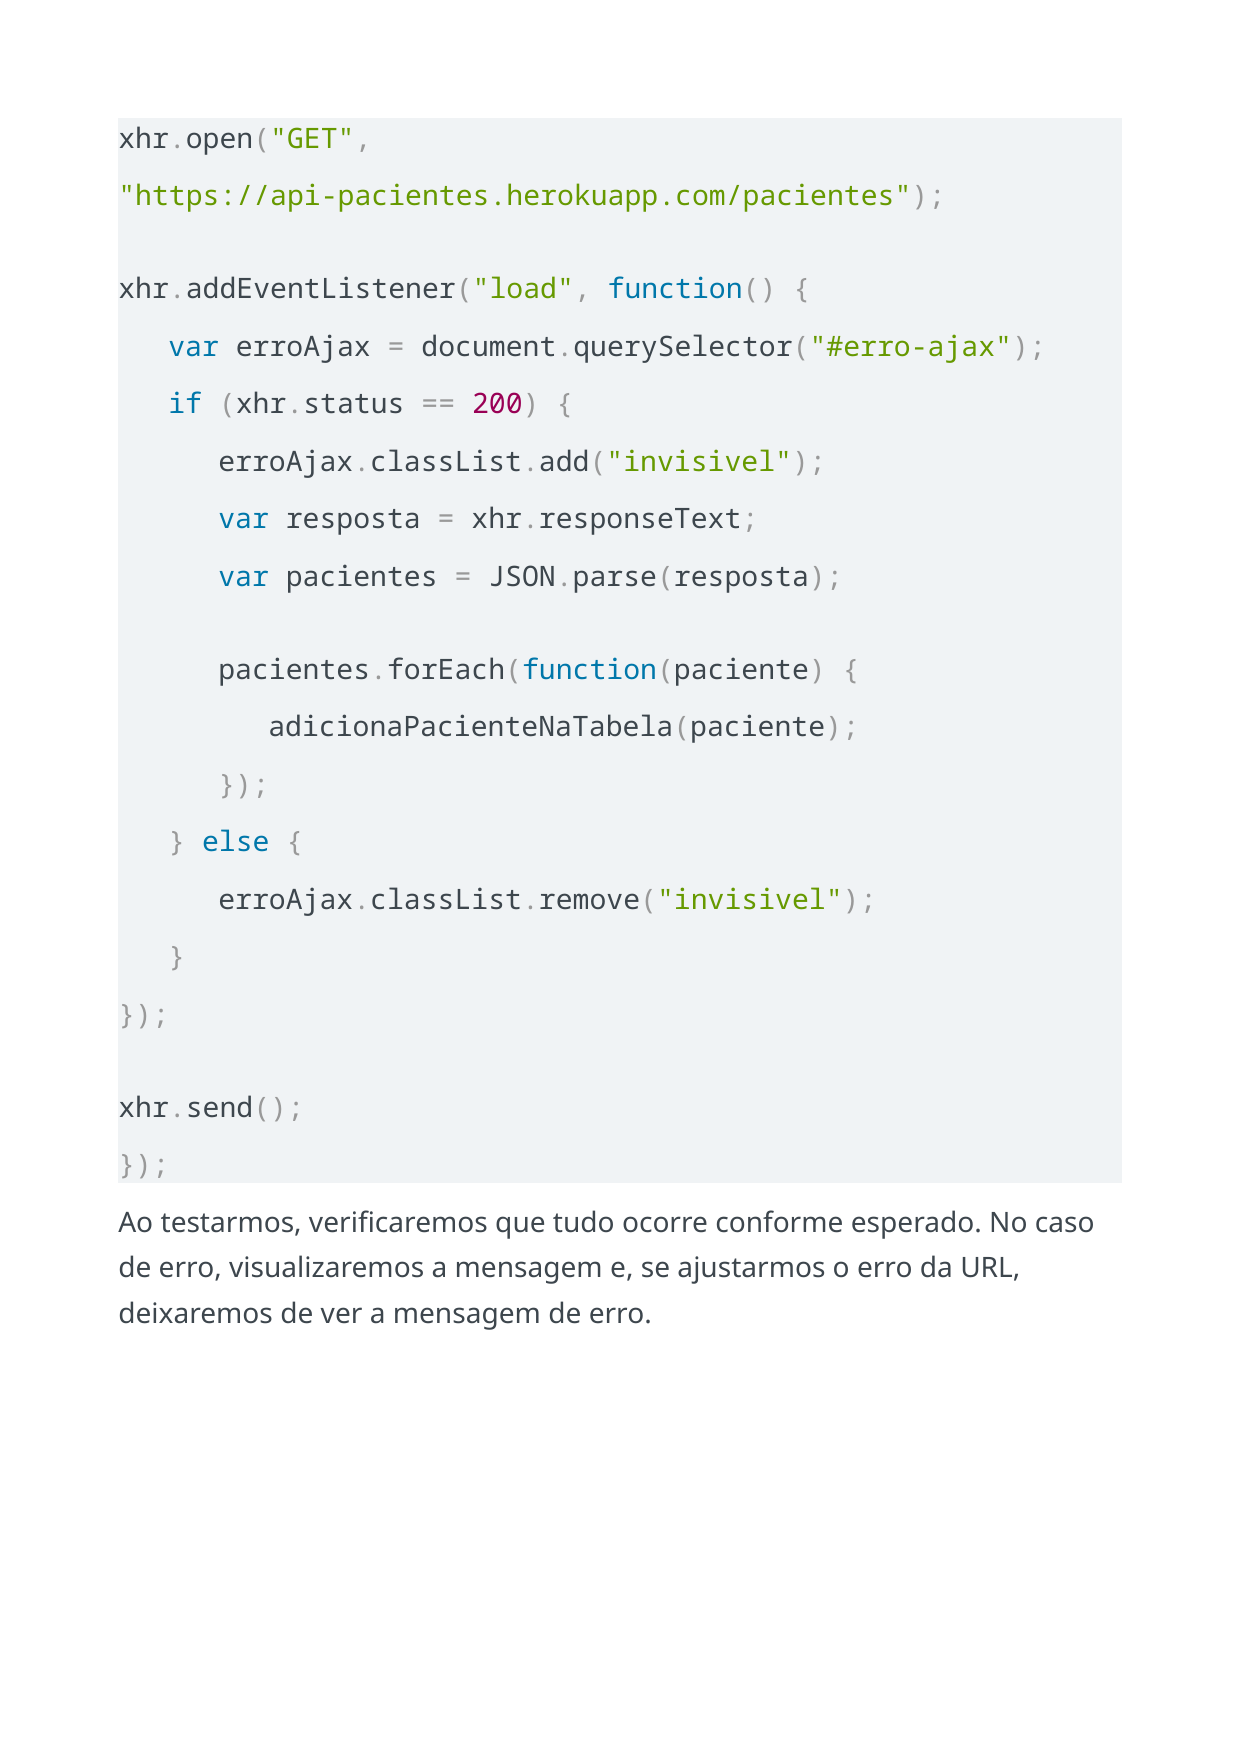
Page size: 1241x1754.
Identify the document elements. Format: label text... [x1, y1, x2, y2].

text Ao testarmos, verificaremos que tudo ocorre conforme esperado. No caso de erro, visualizaremos a mensagem e, se ajustarmos o erro da URL, deixaremos de ver a mensagem de erro. [118, 1202, 1122, 1332]
text if (xhr.status == 200) { [118, 383, 1122, 422]
text }); [118, 994, 1122, 1032]
text adicionaPacienteNaTabela(paciente); [118, 706, 1122, 745]
text } [118, 936, 1122, 975]
text var erroAjax = document.querySelector("#erro-ajax"); [118, 326, 1122, 364]
text xhr.open("GET", "https://api-pacientes.herokuapp.com/pacientes"); [118, 118, 1122, 214]
text xhr.addEventListener("load", function() { [118, 268, 1122, 307]
text erroAjax.classList.add("invisivel"); [118, 441, 1122, 479]
text pacientes.forEach(function(paciente) { [118, 649, 1122, 687]
text erroAjax.classList.remove("invisivel"); [118, 879, 1122, 917]
text xhr.send(); [118, 1087, 1122, 1125]
text var resposta = xhr.responseText; [118, 498, 1122, 537]
text }); [118, 1144, 1122, 1183]
text } else { [118, 821, 1122, 860]
text }); [118, 764, 1122, 802]
text var pacientes = JSON.parse(resposta); [118, 556, 1122, 594]
